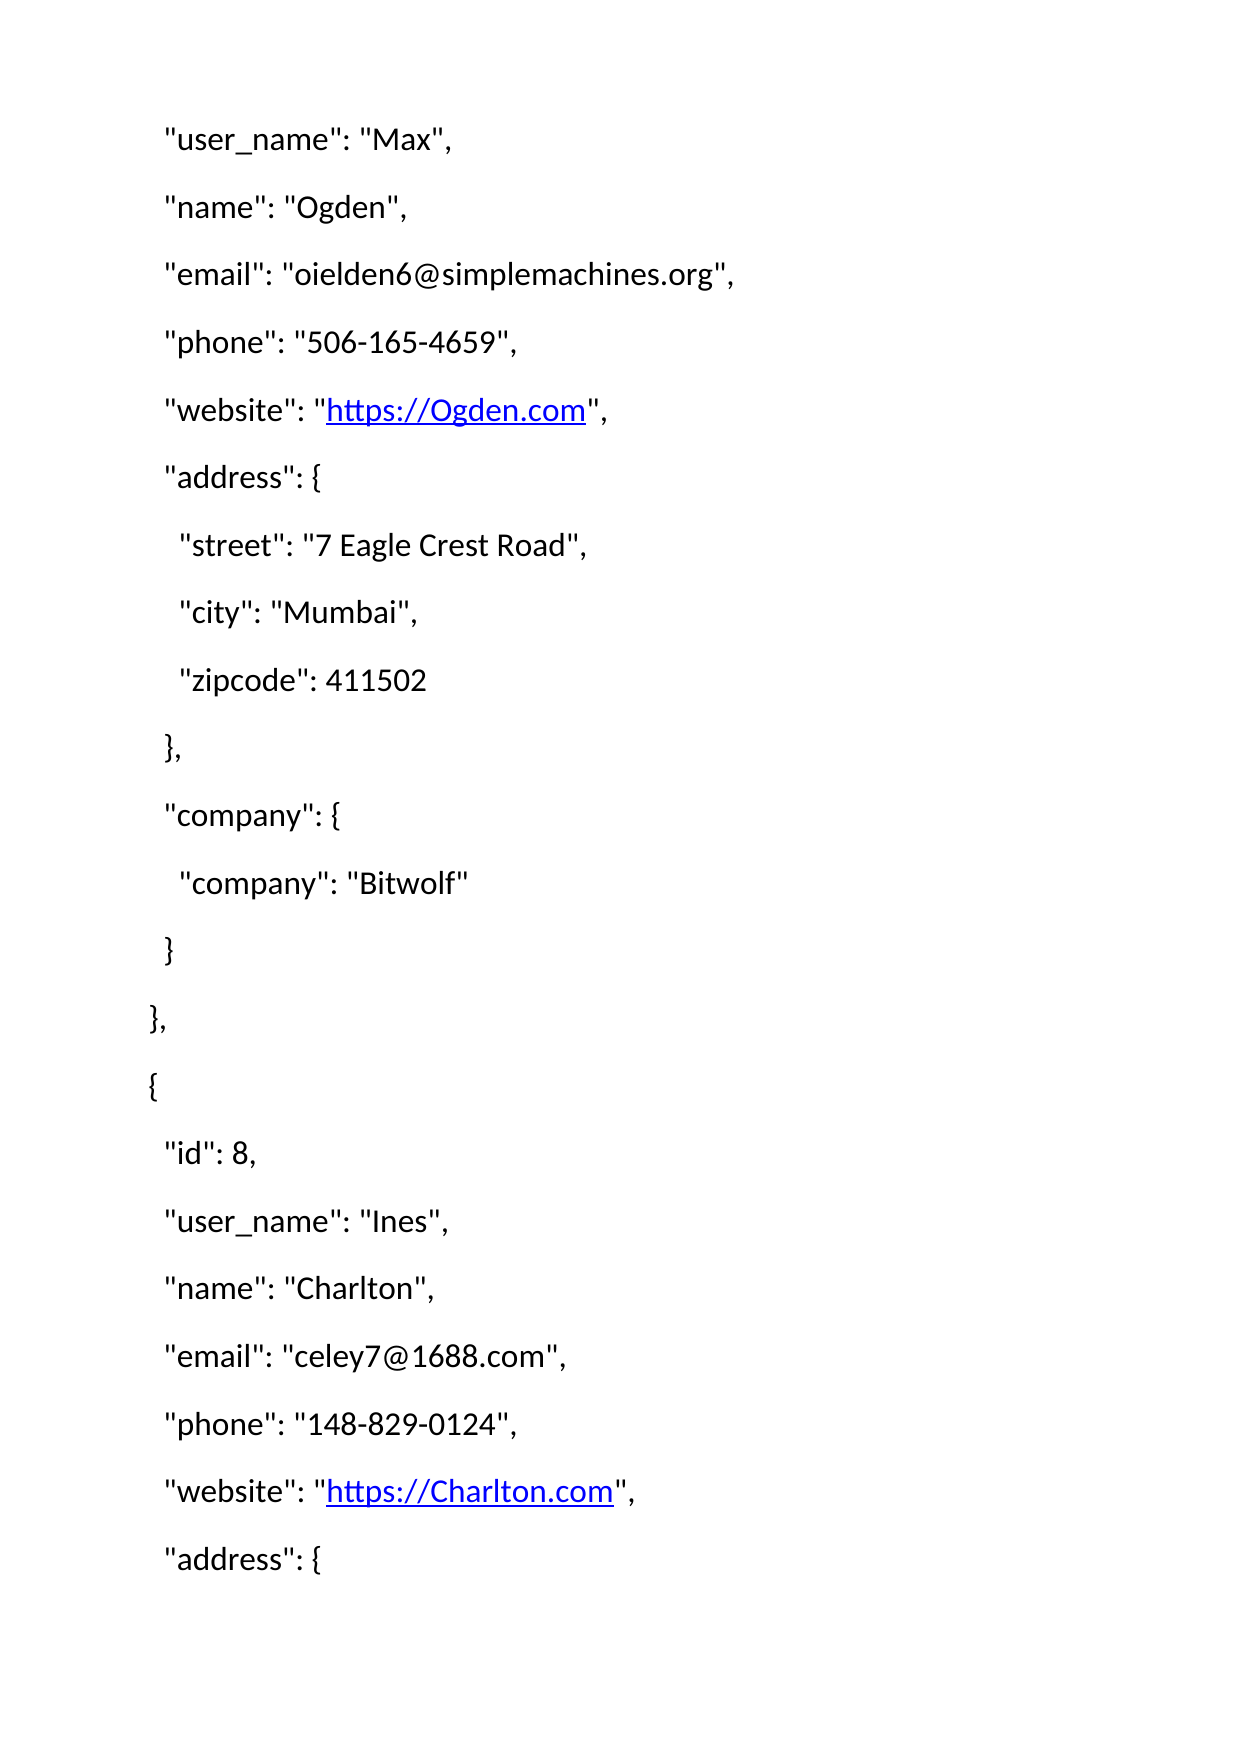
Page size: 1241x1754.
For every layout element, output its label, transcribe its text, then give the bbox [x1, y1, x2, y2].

text "company": "Bitwolf" [118, 862, 1122, 902]
text "id": 8, [118, 1132, 1122, 1173]
text "email": "oielden6@simplemachines.org", [118, 253, 1122, 294]
text "website": "https://Charlton.com", [118, 1470, 1122, 1511]
text "company": { [118, 794, 1122, 835]
text "website": "https://Ogden.com", [118, 388, 1122, 429]
text "zipcode": 411502 [118, 659, 1122, 700]
text "street": "7 Eagle Crest Road", [118, 524, 1122, 564]
text }, [118, 997, 1122, 1038]
text "phone": "506-165-4659", [118, 321, 1122, 362]
text "phone": "148-829-0124", [118, 1403, 1122, 1443]
text } [118, 929, 1122, 970]
text }, [118, 727, 1122, 767]
text "city": "Mumbai", [118, 591, 1122, 632]
text "user_name": "Ines", [118, 1200, 1122, 1241]
text "address": { [118, 1538, 1122, 1578]
text "address": { [118, 456, 1122, 497]
text "user_name": "Max", [118, 118, 1122, 159]
text "email": "celey7@1688.com", [118, 1335, 1122, 1376]
text { [118, 1064, 1122, 1105]
text "name": "Charlton", [118, 1267, 1122, 1308]
text "name": "Ogden", [118, 186, 1122, 226]
